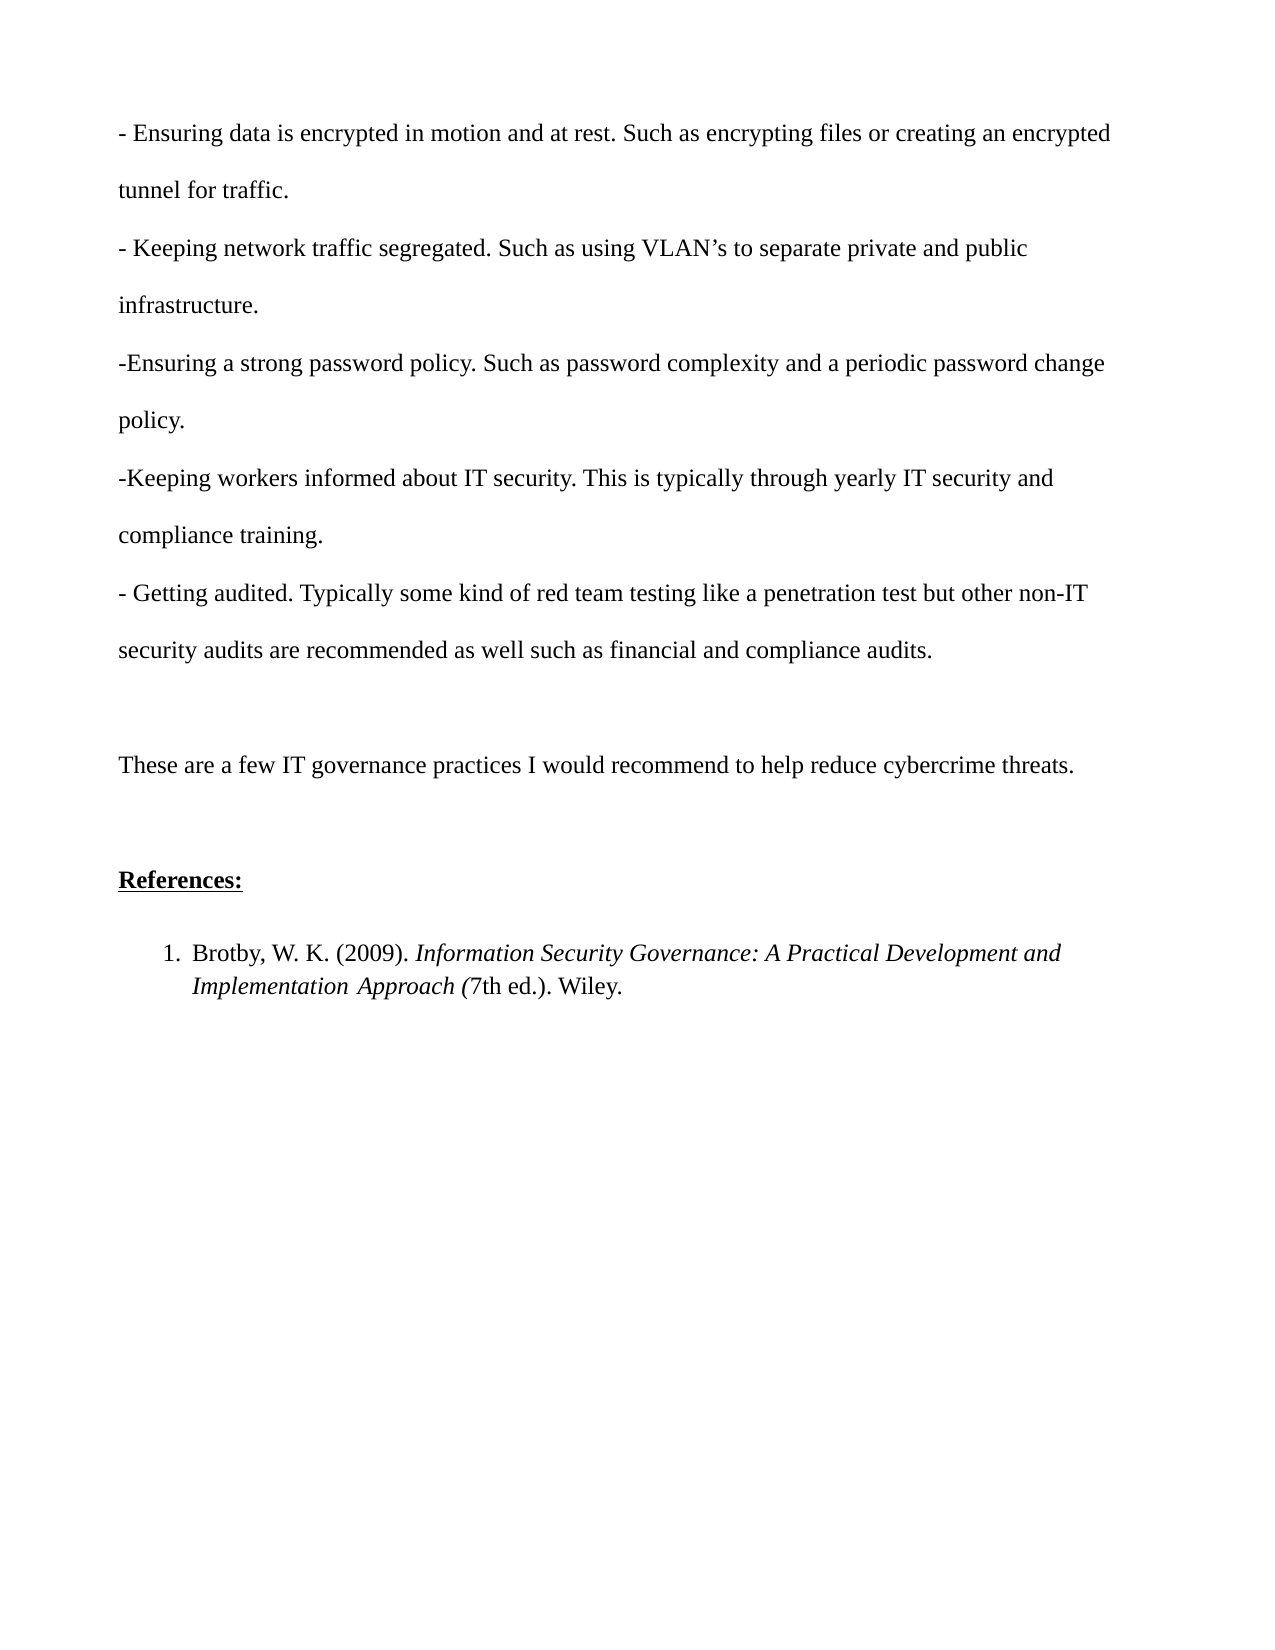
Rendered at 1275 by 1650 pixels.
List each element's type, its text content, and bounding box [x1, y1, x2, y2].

text - Ensuring data is encrypted in motion and at rest. Such as encrypting files or creating an encrypted tunnel for traffic. [118, 118, 1157, 204]
text -Keeping workers informed about IT security. This is typically through yearly IT security and compliance training. [118, 463, 1157, 549]
text References: [118, 866, 1157, 894]
text These are a few IT governance practices I would recommend to help reduce cybercrime threats. [118, 751, 1157, 779]
text - Getting audited. Typically some kind of red team testing like a penetration test but other non-IT security audits are recommended as well such as financial and compliance audits. [118, 578, 1157, 664]
text -Ensuring a strong password policy. Such as password complexity and a periodic password change policy. [118, 348, 1157, 434]
text - Keeping network traffic segregated. Such as using VLAN’s to separate private and public infrastructure. [118, 233, 1157, 319]
list Brotby, W. K. (2009). Information Security Governance: A Practical Development and Implementation Approach (7th ed.). Wiley. [162, 938, 1157, 999]
